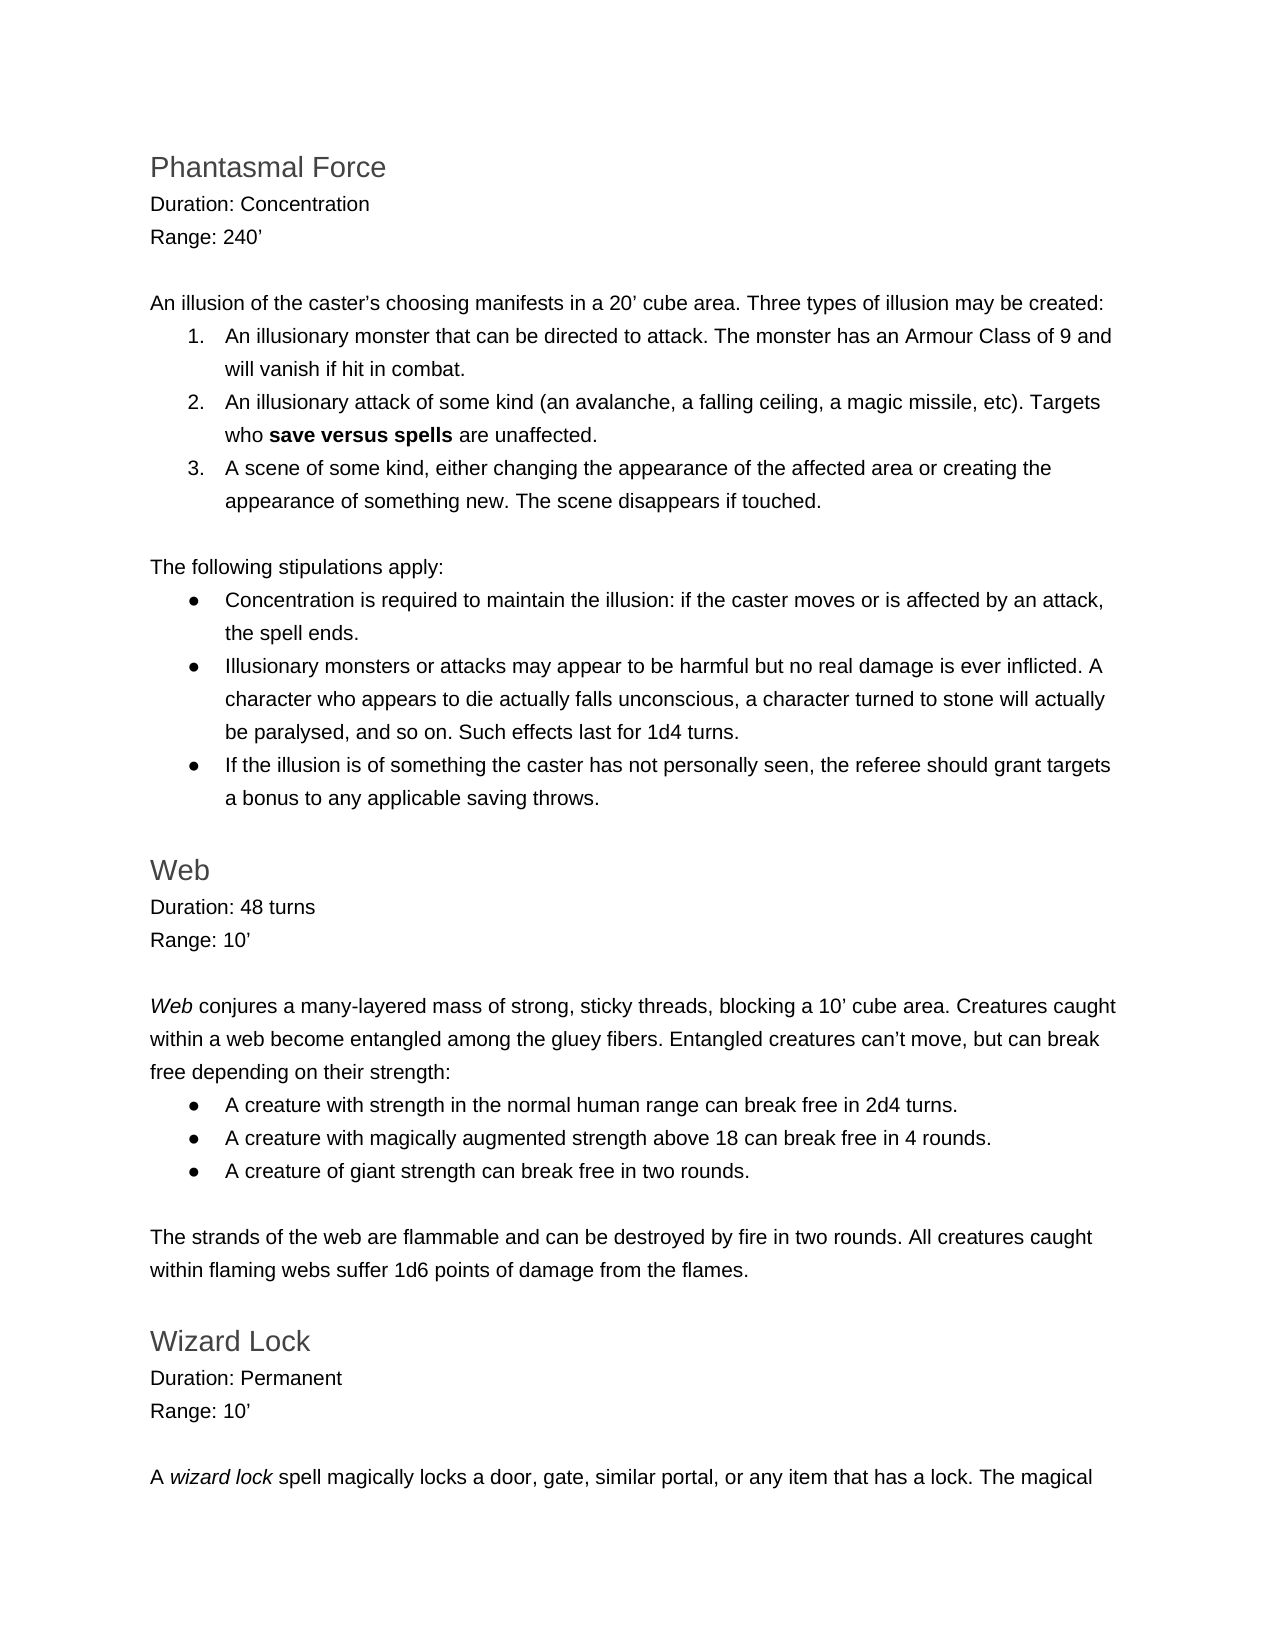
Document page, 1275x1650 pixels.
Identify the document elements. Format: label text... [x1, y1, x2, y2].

list An illusionary monster that can be directed to attack. The monster has an Armour Class of 9 and will vanish if hit in combat. [187, 324, 1125, 381]
text Web conjures a many-layered mass of strong, sticky threads, blocking a 10’ cube area. Creatures caught within a web become entangled among the gluey fibers. Entangled creatures can’t move, but can break free depending on their strength: [150, 993, 1125, 1083]
text Duration: 48 turns [150, 894, 1125, 918]
list A creature of giant strength can break free in two rounds. [187, 1159, 1125, 1183]
subtitle Wizard Lock [150, 1324, 1125, 1358]
list An illusionary attack of some kind (an avalanche, a falling ceiling, a magic missile, etc). Targets who save versus spells are unaffected. [187, 390, 1125, 447]
text Duration: Concentration [150, 192, 1125, 216]
subtitle Phantasmal Force [150, 150, 1125, 183]
text Range: 10’ [150, 1399, 1125, 1423]
subtitle Web [150, 853, 1125, 886]
text Duration: Permanent [150, 1366, 1125, 1390]
list A scene of some kind, either changing the appearance of the affected area or creating the appearance of something new. The scene disappears if touched. [187, 456, 1125, 513]
list A creature with magically augmented strength above 18 can break free in 4 rounds. [187, 1126, 1125, 1149]
text Range: 240’ [150, 225, 1125, 249]
list A creature with strength in the normal human range can break free in 2d4 turns. [187, 1093, 1125, 1117]
list Concentration is required to maintain the illusion: if the caster moves or is affected by an attack, the spell ends. [187, 588, 1125, 645]
text A wizard lock spell magically locks a door, gate, similar portal, or any item that has a lock. The magical [150, 1465, 1125, 1489]
text The strands of the web are flammable and can be destroyed by fire in two rounds. All creatures caught within flaming webs suffer 1d6 points of damage from the flames. [150, 1225, 1125, 1282]
text The following stipulations apply: [150, 555, 1125, 579]
list If the illusion is of something the caster has not personally seen, the referee should grant targets a bonus to any applicable saving throws. [187, 753, 1125, 810]
list Illusionary monsters or attacks may appear to be harmful but no real damage is ever inflicted. A character who appears to die actually falls unconscious, a character turned to stone will actually be paralysed, and so on. Such effects last for 1d4 turns. [187, 654, 1125, 744]
text An illusion of the caster’s choosing manifests in a 20’ cube area. Three types of illusion may be created: [150, 291, 1125, 315]
text Range: 10’ [150, 927, 1125, 951]
